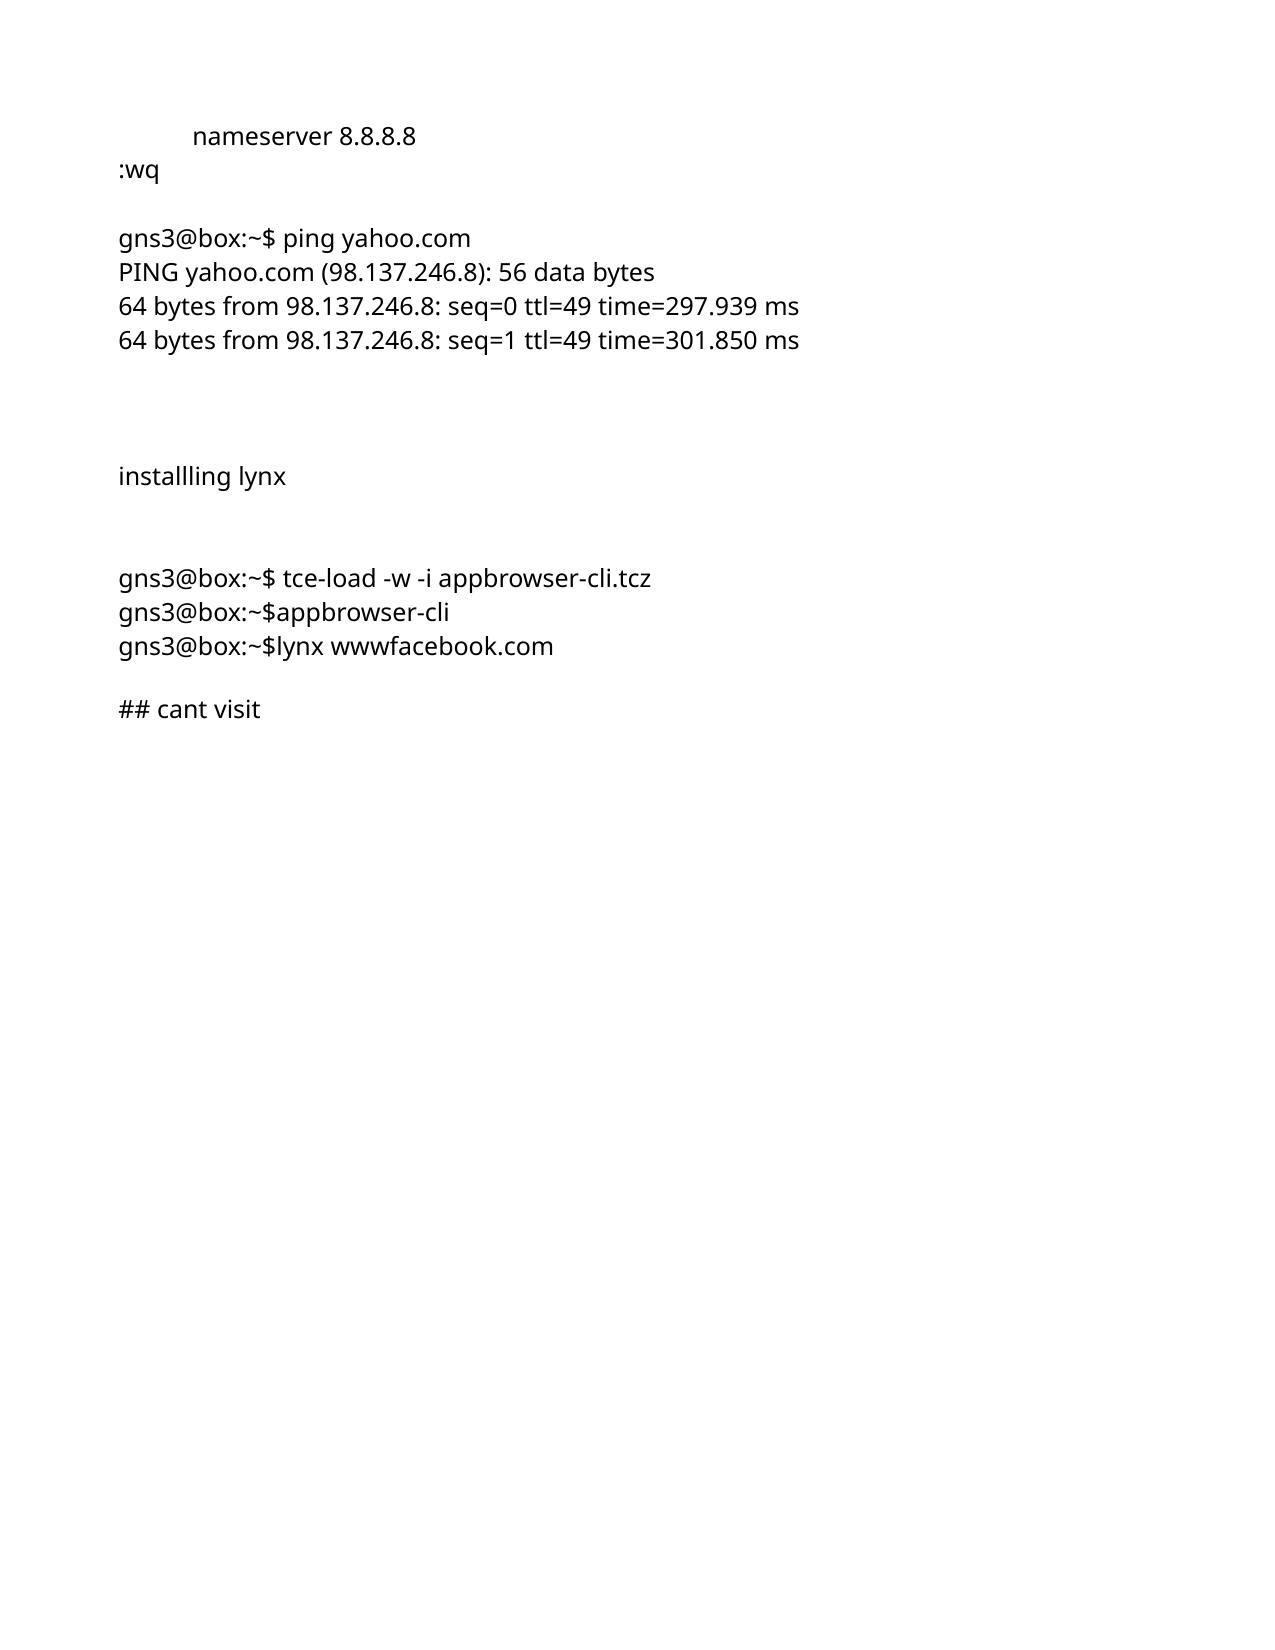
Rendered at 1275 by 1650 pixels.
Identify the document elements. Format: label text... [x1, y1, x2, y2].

text nameserver 8.8.8.8 [118, 118, 1157, 152]
text gns3@box:~$ ping yahoo.com [118, 220, 1157, 254]
text gns3@box:~$ tce-load -w -i appbrowser-cli.tcz [118, 561, 1157, 595]
text ## cant visit [118, 692, 1157, 726]
text PING yahoo.com (98.137.246.8): 56 data bytes [118, 254, 1157, 288]
text :wq [118, 152, 1157, 186]
text 64 bytes from 98.137.246.8: seq=0 ttl=49 time=297.939 ms [118, 288, 1157, 322]
text gns3@box:~$appbrowser-cli [118, 595, 1157, 629]
text 64 bytes from 98.137.246.8: seq=1 ttl=49 time=301.850 ms [118, 322, 1157, 357]
text installling lynx [118, 459, 1157, 493]
text gns3@box:~$lynx wwwfacebook.com [118, 629, 1157, 663]
